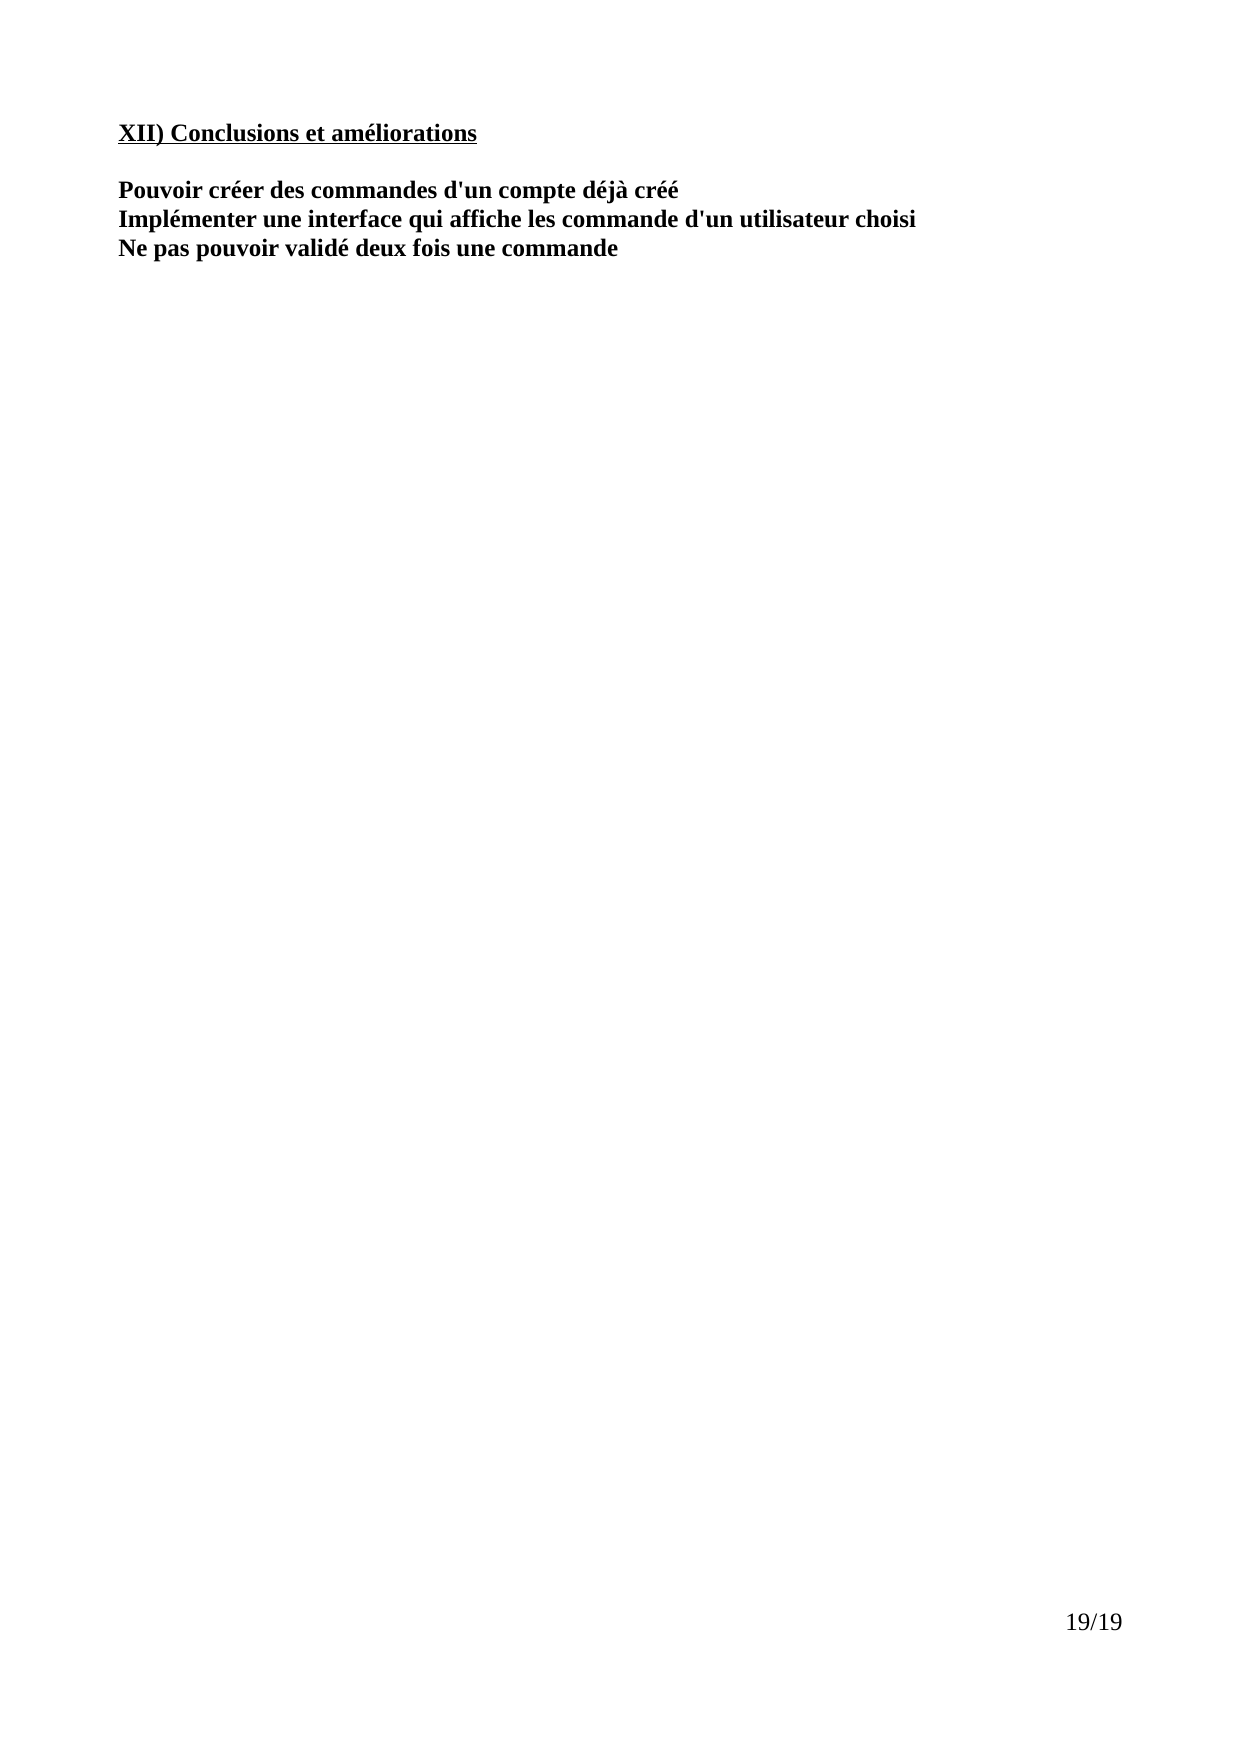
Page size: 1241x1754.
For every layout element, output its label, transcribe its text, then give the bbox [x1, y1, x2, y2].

text Pouvoir créer des commandes d'un compte déjà créé [118, 176, 1122, 204]
text XII) Conclusions et améliorations [118, 118, 1122, 147]
text Ne pas pouvoir validé deux fois une commande [118, 233, 1122, 262]
text Implémenter une interface qui affiche les commande d'un utilisateur choisi [118, 204, 1122, 233]
